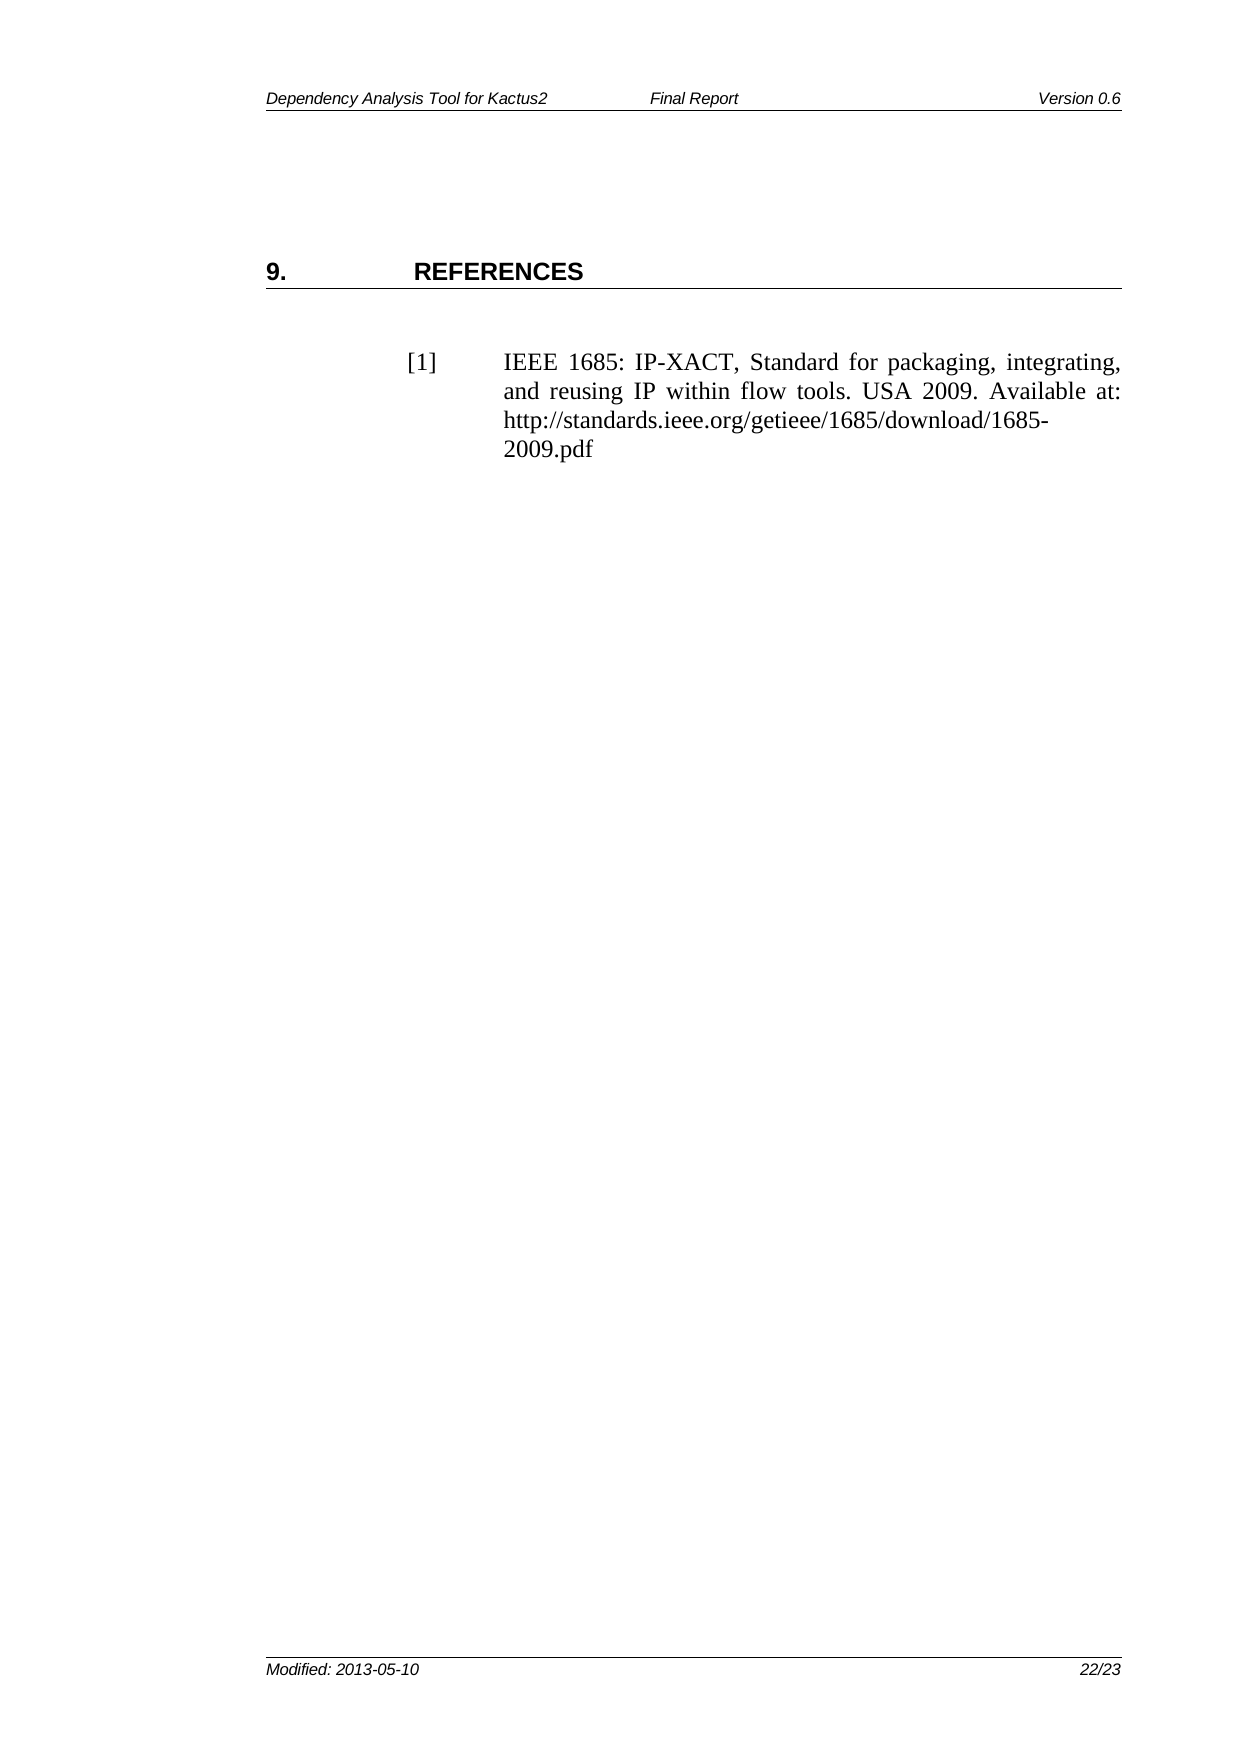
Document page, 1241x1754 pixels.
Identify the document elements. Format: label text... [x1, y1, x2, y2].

list IEEE 1685: IP-XACT, Standard for packaging, integrating, and reusing IP within flow tools. USA 2009. Available at: http://standards.ieee.org/getieee/1685/download/1685-2009.pdf [407, 347, 1122, 463]
subtitle References [266, 257, 1122, 288]
